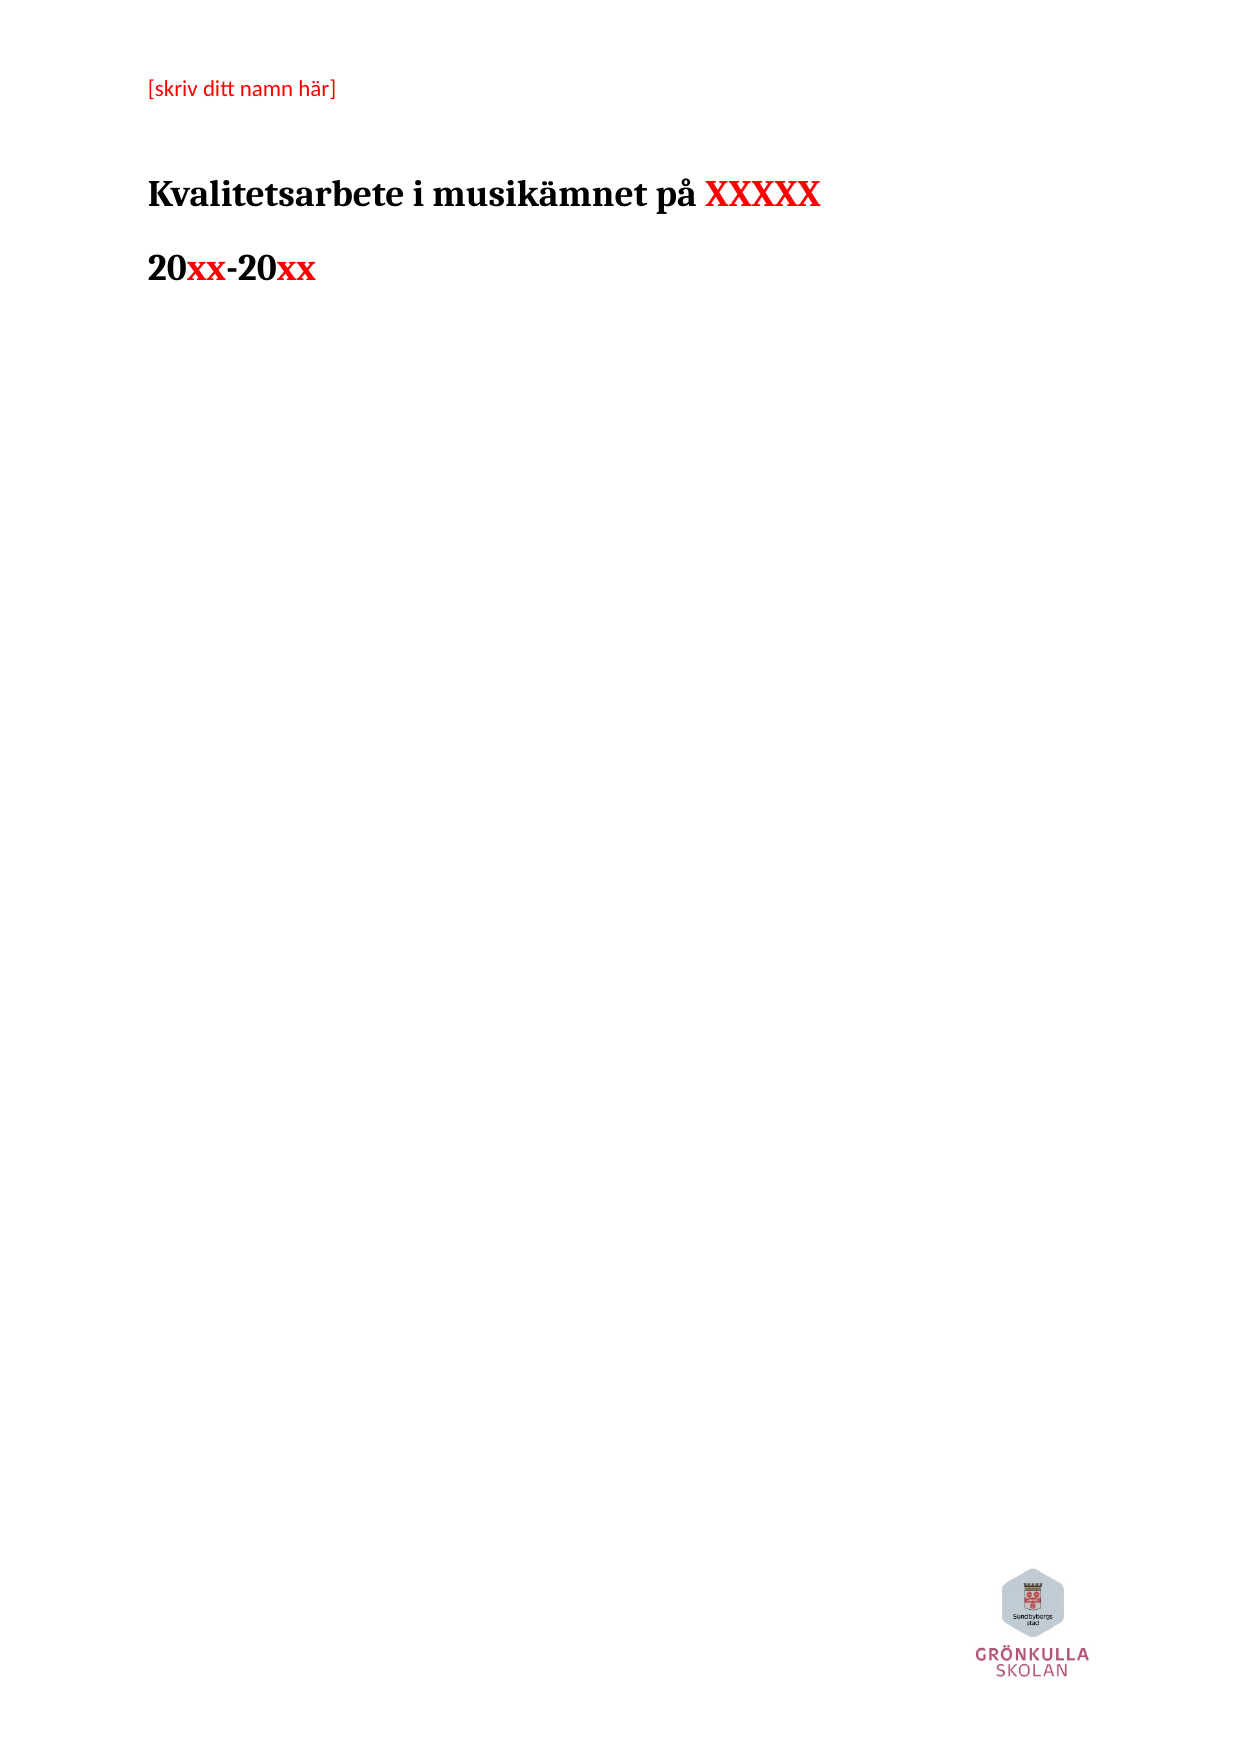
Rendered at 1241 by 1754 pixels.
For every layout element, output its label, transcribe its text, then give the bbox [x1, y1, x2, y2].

text 20xx-20xx [148, 247, 1093, 290]
text Kvalitetsarbete i musikämnet på XXXXX [148, 173, 1093, 216]
